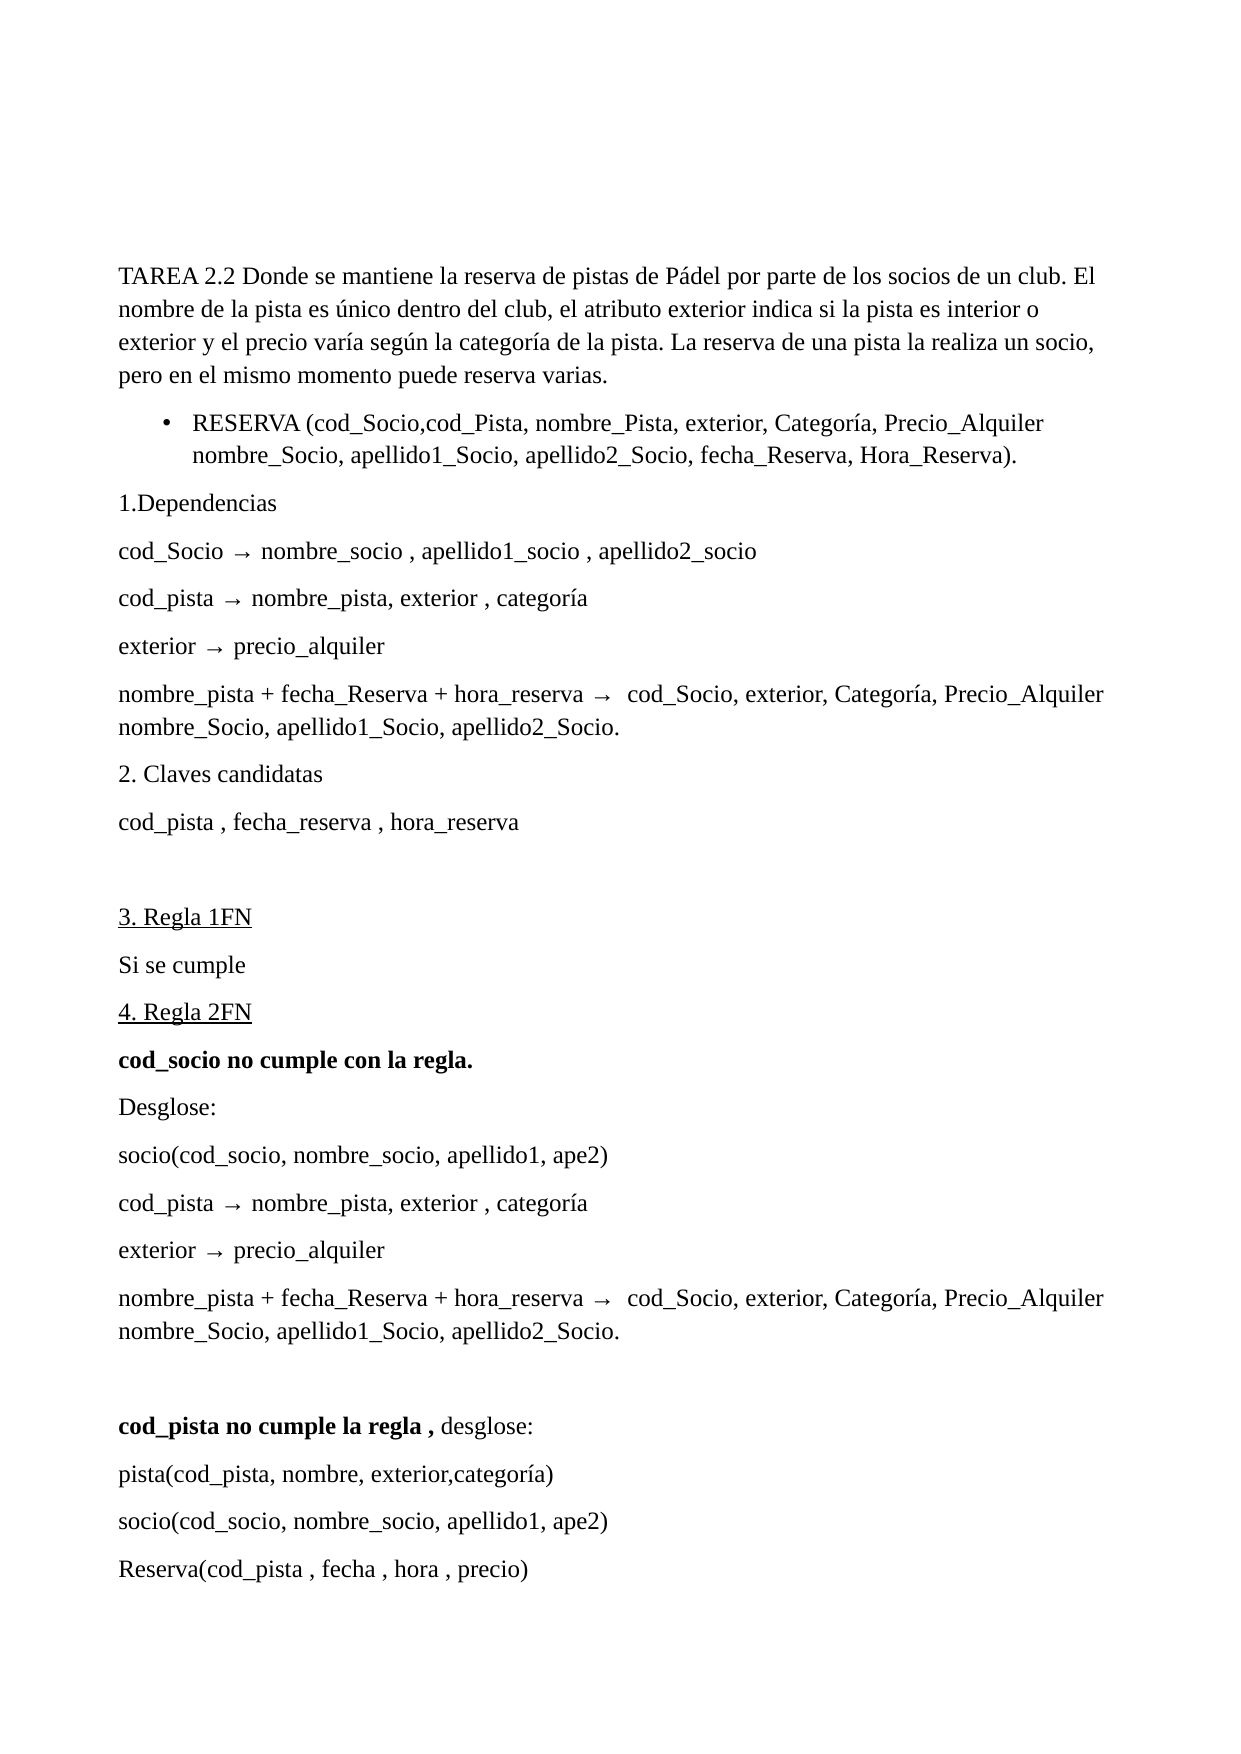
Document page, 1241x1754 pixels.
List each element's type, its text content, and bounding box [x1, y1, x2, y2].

text cod_Socio → nombre_socio , apellido1_socio , apellido2_socio [118, 536, 1122, 564]
text cod_pista no cumple la regla , desglose: [118, 1411, 1122, 1440]
text Si se cumple [118, 950, 1122, 978]
text 2. Claves candidatas [118, 759, 1122, 788]
text 1.Dependencias [118, 488, 1122, 517]
text Reserva(cod_pista , fecha , hora , precio) [118, 1554, 1122, 1583]
text nombre_pista + fecha_Reserva + hora_reserva → cod_Socio, exterior, Categoría, Precio_Alquiler nombre_Socio, apellido1_Socio, apellido2_Socio. [118, 1283, 1122, 1345]
text cod_pista → nombre_pista, exterior , categoría [118, 583, 1122, 612]
text cod_socio no cumple con la regla. [118, 1045, 1122, 1074]
text 4. Regla 2FN [118, 997, 1122, 1026]
text Desglose: [118, 1092, 1122, 1121]
text cod_pista → nombre_pista, exterior , categoría [118, 1188, 1122, 1216]
text pista(cod_pista, nombre, exterior,categoría) [118, 1459, 1122, 1487]
text socio(cod_socio, nombre_socio, apellido1, ape2) [118, 1140, 1122, 1169]
text exterior → precio_alquiler [118, 1235, 1122, 1264]
text TAREA 2.2 Donde se mantiene la reserva de pistas de Pádel por parte de los socios de un club. El nombre de la pista es único dentro del club, el atributo exterior indica si la pista es interior o exterior y el precio varía según la categoría de la pista. La reserva de una pista la realiza un socio, pero en el mismo momento puede reserva varias. [118, 261, 1122, 389]
text socio(cod_socio, nombre_socio, apellido1, ape2) [118, 1506, 1122, 1535]
text nombre_pista + fecha_Reserva + hora_reserva → cod_Socio, exterior, Categoría, Precio_Alquiler nombre_Socio, apellido1_Socio, apellido2_Socio. [118, 679, 1122, 740]
text exterior → precio_alquiler [118, 631, 1122, 660]
list RESERVA (cod_Socio,cod_Pista, nombre_Pista, exterior, Categoría, Precio_Alquiler nombre_Socio, apellido1_Socio, apellido2_Socio, fecha_Reserva, Hora_Reserva). [162, 408, 1122, 469]
text 3. Regla 1FN [118, 902, 1122, 931]
text cod_pista , fecha_reserva , hora_reserva [118, 807, 1122, 836]
